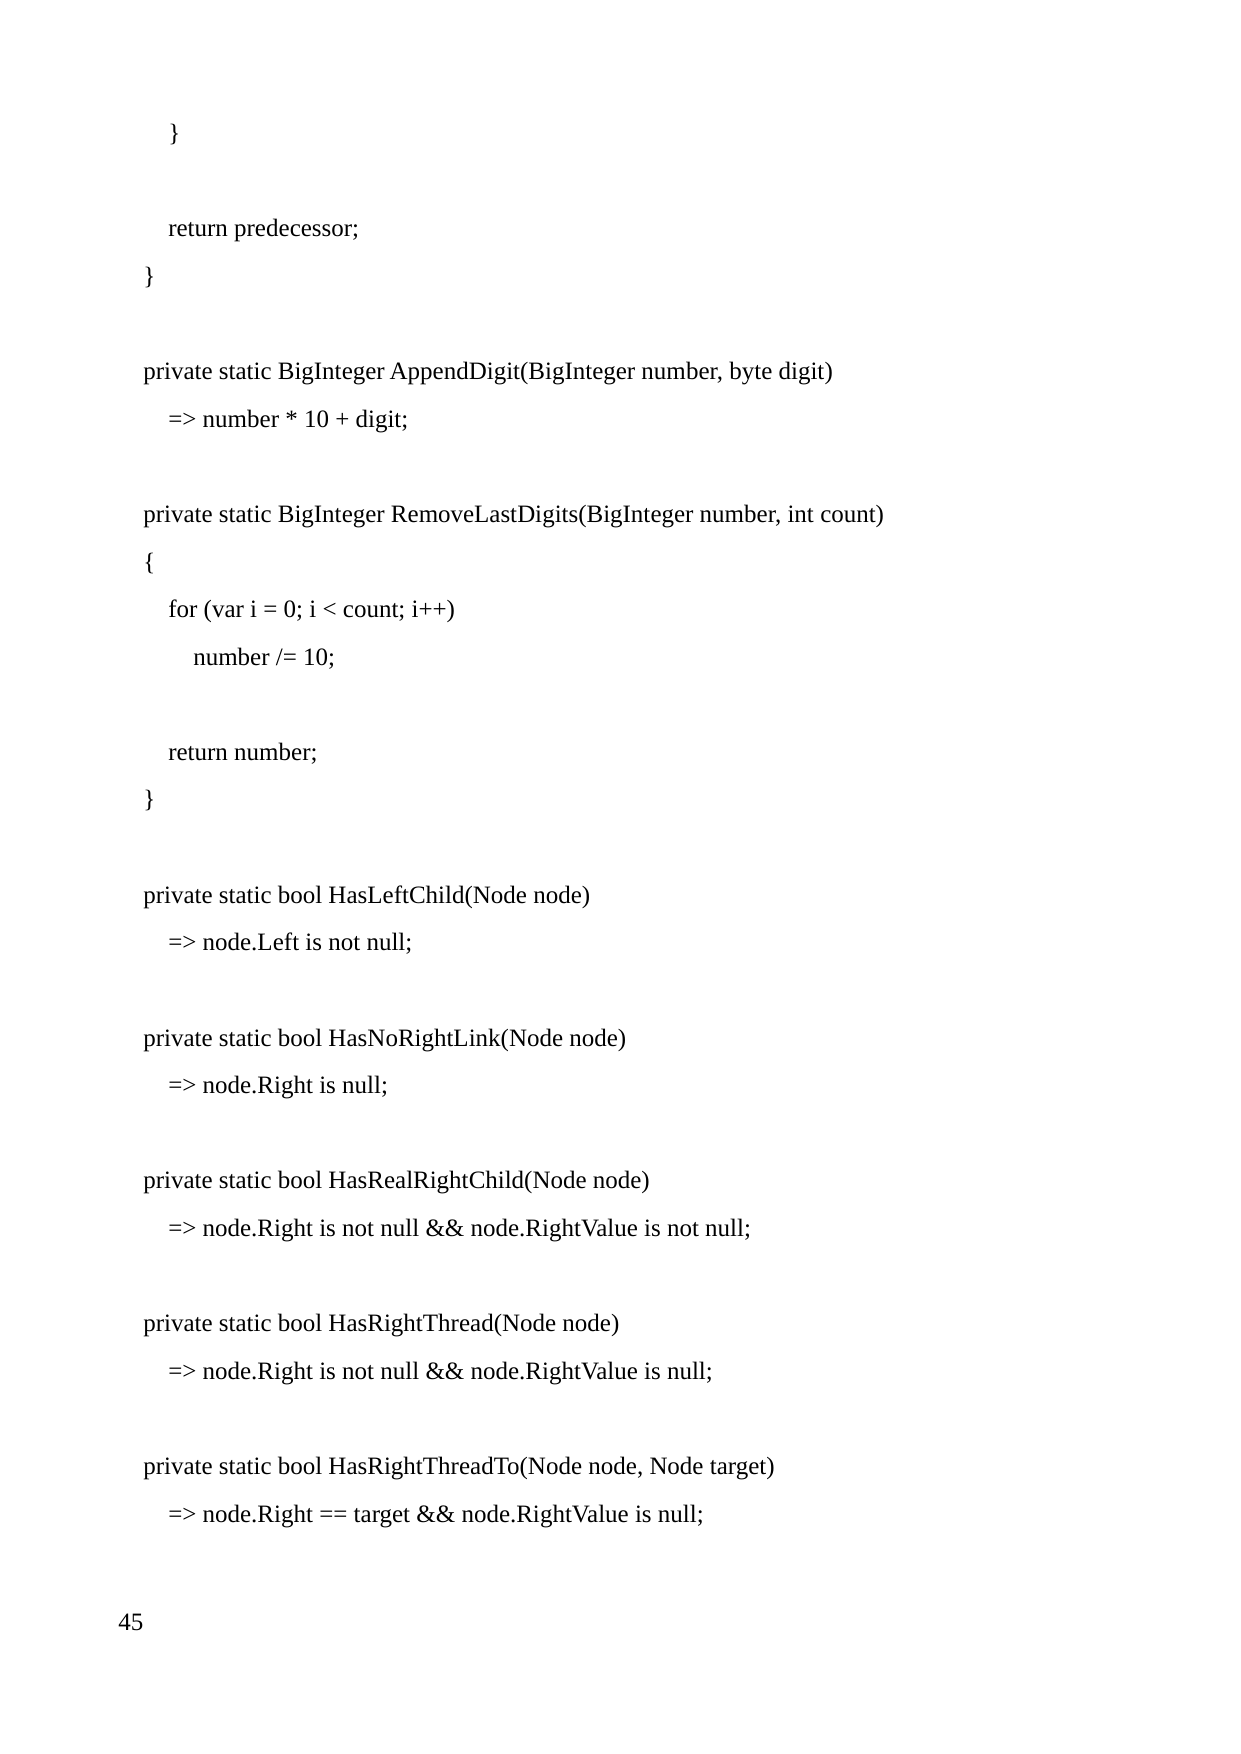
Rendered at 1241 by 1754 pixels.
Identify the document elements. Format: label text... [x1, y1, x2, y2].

text => node.Right == target && node.RightValue is null; [118, 1499, 1122, 1527]
text => node.Right is not null && node.RightValue is not null; [118, 1213, 1122, 1242]
text => node.Right is not null && node.RightValue is null; [118, 1356, 1122, 1384]
text private static bool HasRightThread(Node node) [118, 1308, 1122, 1337]
text } [118, 784, 1122, 813]
text => node.Right is null; [118, 1070, 1122, 1099]
text private static bool HasNoRightLink(Node node) [118, 1023, 1122, 1051]
text => node.Left is not null; [118, 927, 1122, 956]
text number /= 10; [118, 642, 1122, 671]
text return predecessor; [118, 213, 1122, 242]
text private static BigInteger AppendDigit(BigInteger number, byte digit) [118, 356, 1122, 385]
text private static bool HasRealRightChild(Node node) [118, 1165, 1122, 1194]
text private static bool HasRightThreadTo(Node node, Node target) [118, 1451, 1122, 1480]
text => number * 10 + digit; [118, 404, 1122, 432]
text return number; [118, 737, 1122, 766]
text } [118, 118, 1122, 147]
text } [118, 261, 1122, 290]
text private static bool HasLeftChild(Node node) [118, 880, 1122, 908]
text for (var i = 0; i < count; i++) [118, 594, 1122, 623]
text private static BigInteger RemoveLastDigits(BigInteger number, int count) [118, 499, 1122, 528]
text { [118, 547, 1122, 575]
